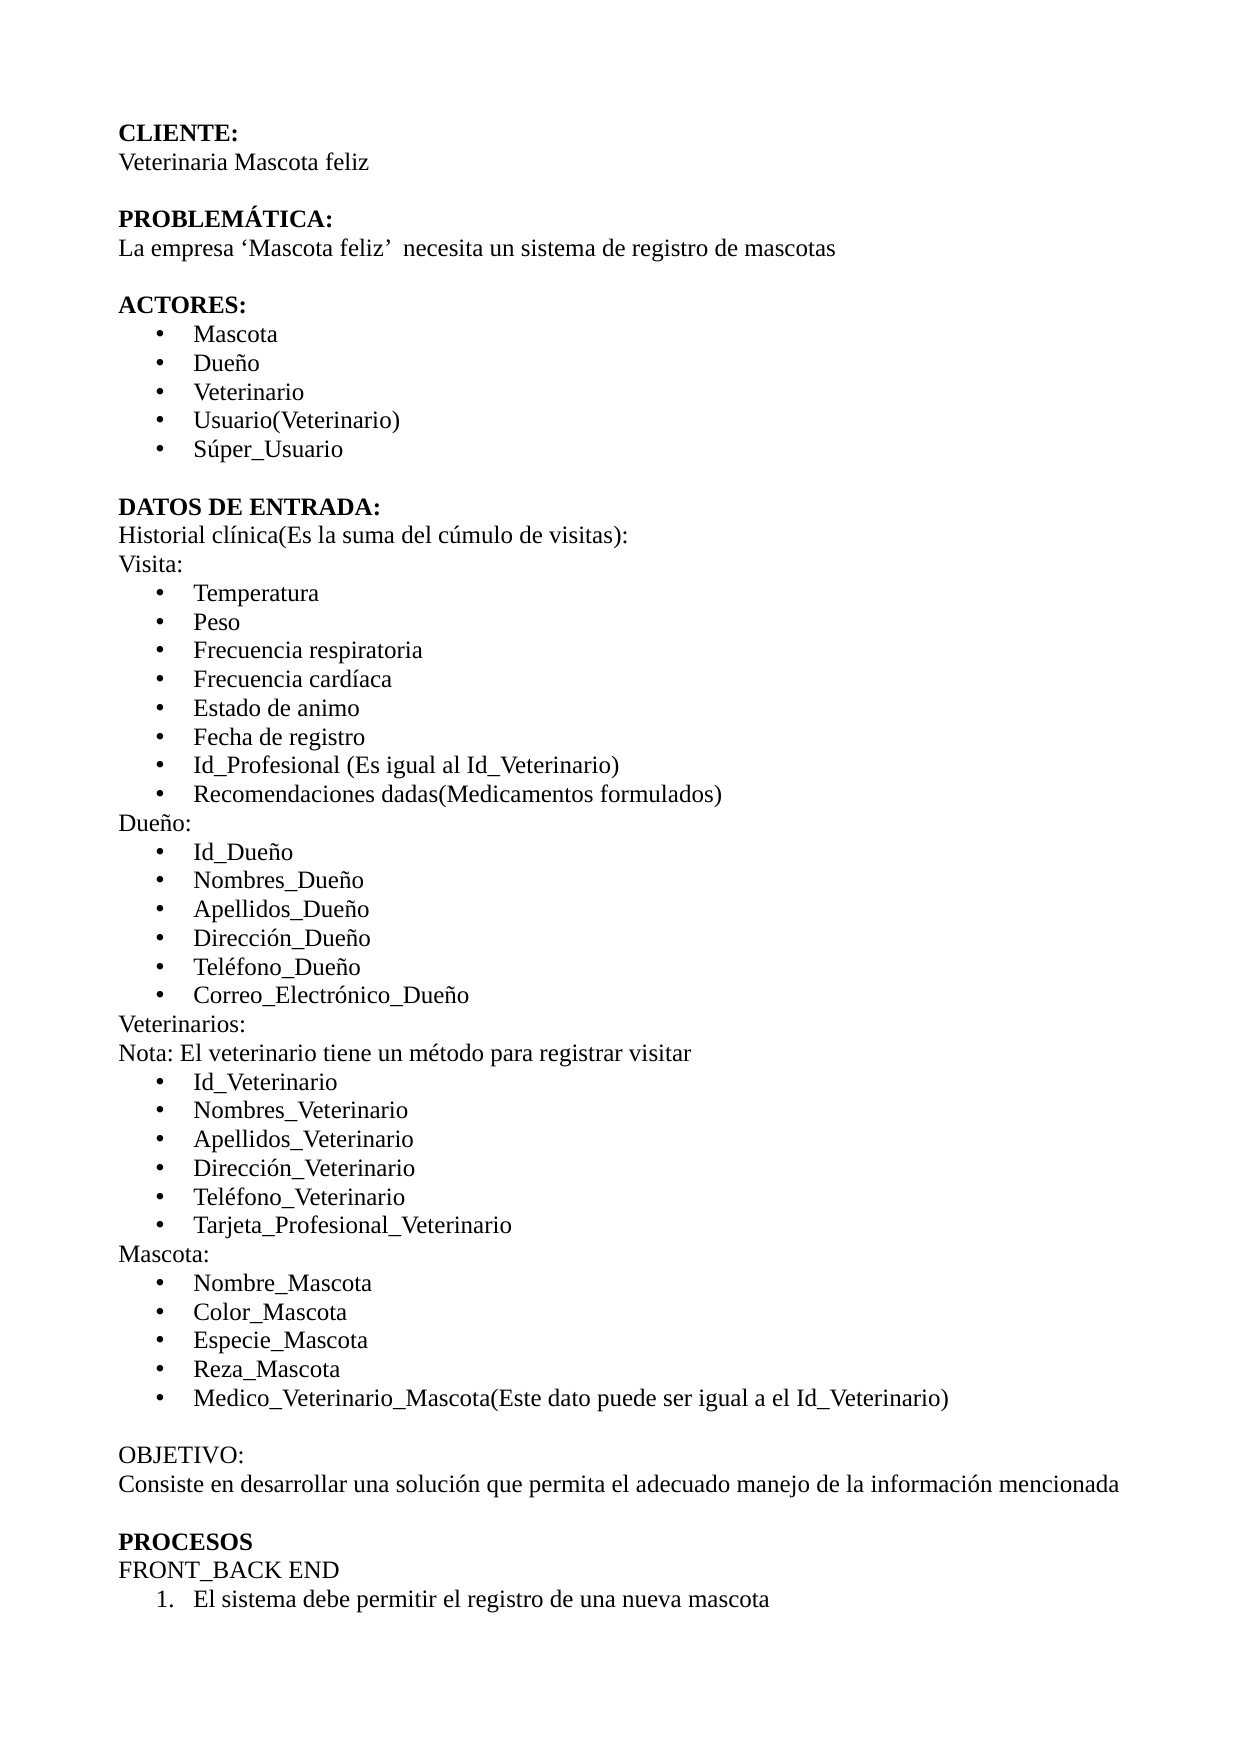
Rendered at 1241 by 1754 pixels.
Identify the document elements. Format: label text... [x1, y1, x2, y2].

list Id_Veterinario [156, 1067, 1122, 1096]
text PROBLEMÁTICA: [118, 204, 1122, 233]
list Frecuencia respiratoria [156, 636, 1122, 664]
list Id_Dueño [156, 837, 1122, 866]
text OBJETIVO: [118, 1441, 1122, 1469]
list Apellidos_Dueño [156, 894, 1122, 923]
list Recomendaciones dadas(Medicamentos formulados) [156, 779, 1122, 808]
list Id_Profesional (Es igual al Id_Veterinario) [156, 751, 1122, 779]
text Veterinaria Mascota feliz [118, 147, 1122, 176]
list Dueño [156, 348, 1122, 377]
text Mascota: [118, 1239, 1122, 1268]
text La empresa ‘Mascota feliz’ necesita un sistema de registro de mascotas [118, 233, 1122, 262]
text DATOS DE ENTRADA: [118, 492, 1122, 521]
text CLIENTE: [118, 118, 1122, 147]
text FRONT_BACK END [118, 1556, 1122, 1584]
list Estado de animo [156, 693, 1122, 722]
list Nombres_Dueño [156, 866, 1122, 894]
text Dueño: [118, 808, 1122, 837]
list Mascota [156, 319, 1122, 348]
list El sistema debe permitir el registro de una nueva mascota [156, 1584, 1122, 1613]
text Nota: El veterinario tiene un método para registrar visitar [118, 1038, 1122, 1067]
text Veterinarios: [118, 1009, 1122, 1038]
list Nombres_Veterinario [156, 1096, 1122, 1124]
list Especie_Mascota [156, 1326, 1122, 1354]
list Tarjeta_Profesional_Veterinario [156, 1211, 1122, 1239]
list Medico_Veterinario_Mascota(Este dato puede ser igual a el Id_Veterinario) [156, 1383, 1122, 1412]
list Fecha de registro [156, 722, 1122, 751]
list Usuario(Veterinario) [156, 406, 1122, 434]
list Reza_Mascota [156, 1354, 1122, 1383]
list Peso [156, 607, 1122, 636]
list Teléfono_Veterinario [156, 1182, 1122, 1211]
list Teléfono_Dueño [156, 952, 1122, 981]
list Dirección_Dueño [156, 923, 1122, 952]
text PROCESOS [118, 1527, 1122, 1556]
list Dirección_Veterinario [156, 1153, 1122, 1182]
list Color_Mascota [156, 1297, 1122, 1326]
text Visita: [118, 549, 1122, 578]
list Correo_Electrónico_Dueño [156, 981, 1122, 1009]
list Temperatura [156, 578, 1122, 607]
list Apellidos_Veterinario [156, 1124, 1122, 1153]
text Consiste en desarrollar una solución que permita el adecuado manejo de la información mencionada [118, 1469, 1122, 1498]
list Nombre_Mascota [156, 1268, 1122, 1297]
text Historial clínica(Es la suma del cúmulo de visitas): [118, 521, 1122, 549]
list Súper_Usuario [156, 434, 1122, 463]
list Veterinario [156, 377, 1122, 406]
text ACTORES: [118, 291, 1122, 319]
list Frecuencia cardíaca [156, 664, 1122, 693]
